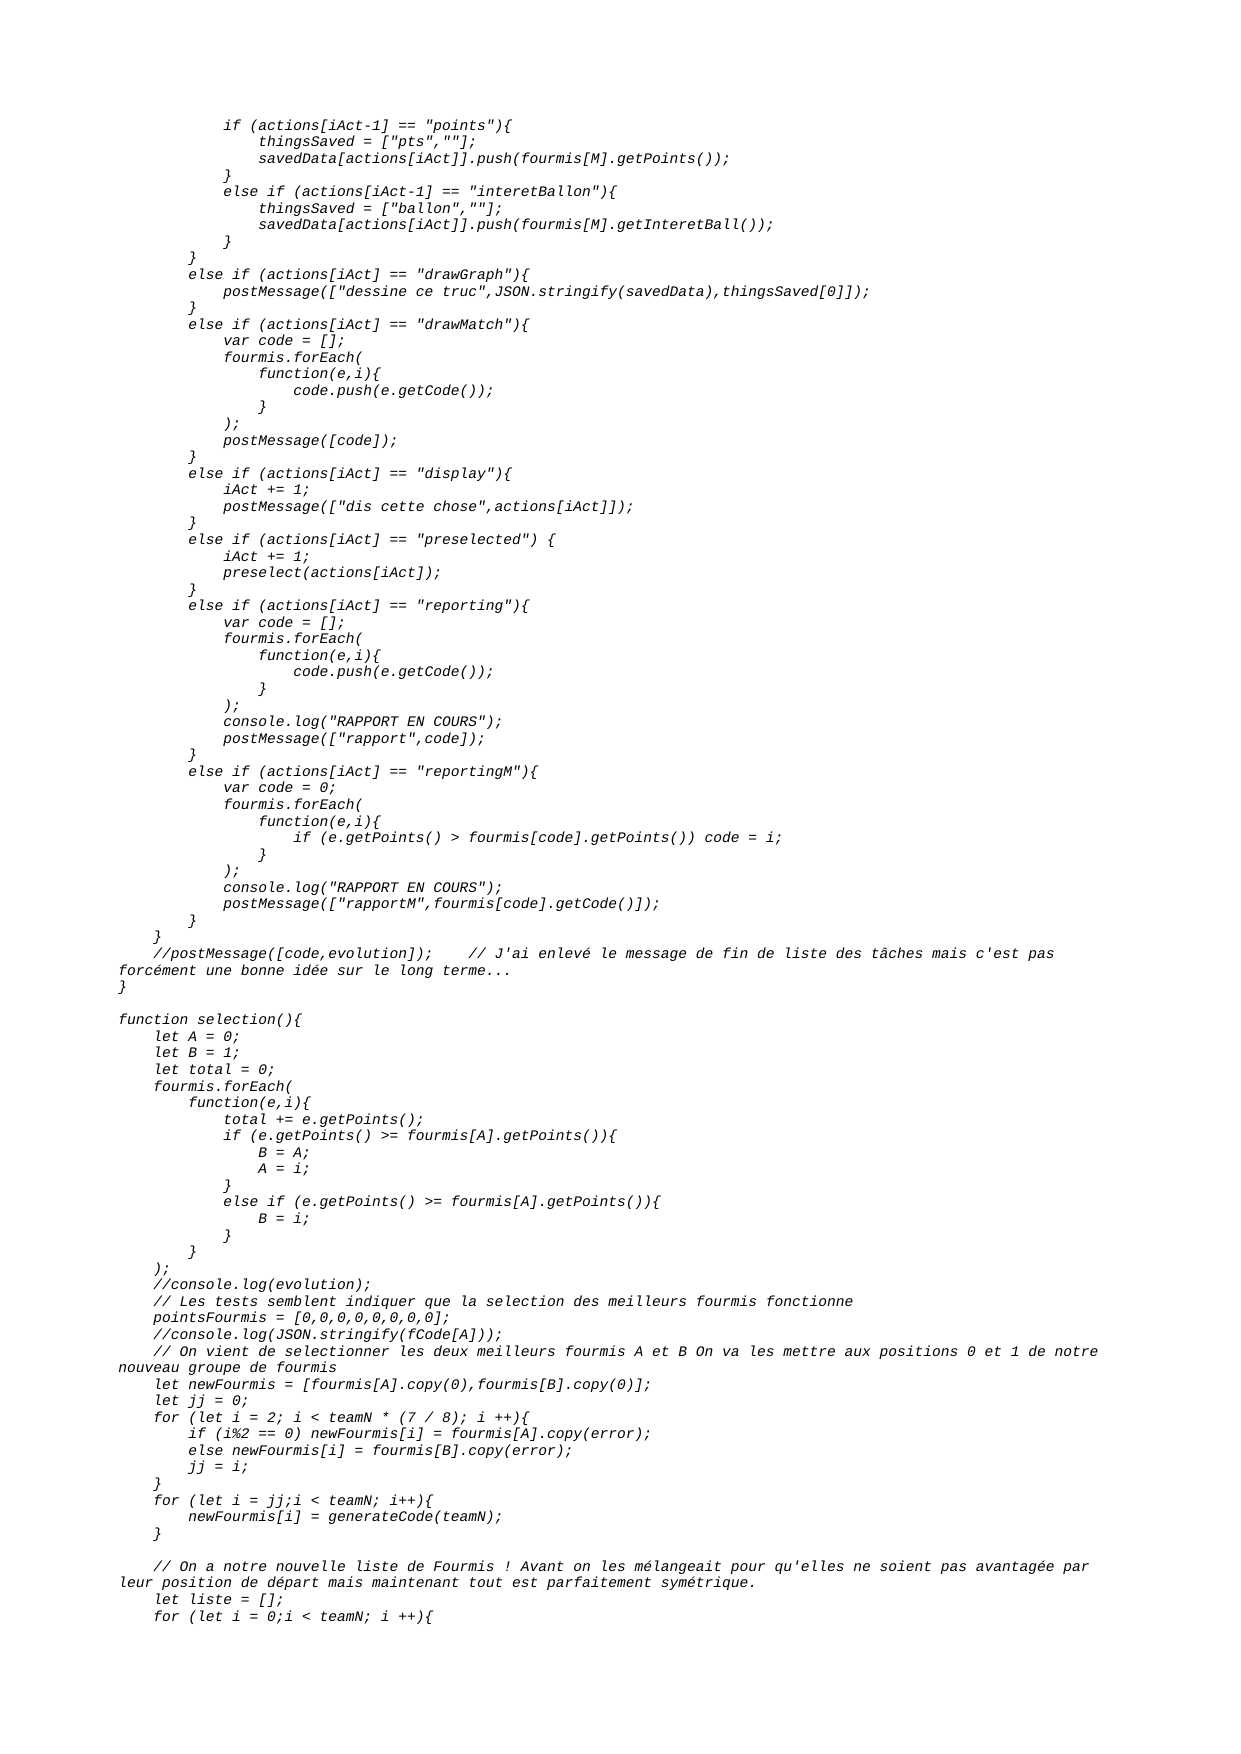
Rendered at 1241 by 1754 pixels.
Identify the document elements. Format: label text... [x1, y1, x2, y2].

text ); [118, 416, 1122, 433]
text } [118, 449, 1122, 466]
text } [118, 913, 1122, 930]
text let liste = []; [118, 1592, 1122, 1609]
text //console.log(JSON.stringify(fCode[A])); [118, 1327, 1122, 1344]
text function(e,i){ [118, 367, 1122, 383]
text var code = 0; [118, 781, 1122, 797]
text B = A; [118, 1145, 1122, 1162]
text console.log("RAPPORT EN COURS"); [118, 880, 1122, 897]
text else if (actions[iAct] == "reportingM"){ [118, 764, 1122, 781]
text } [118, 582, 1122, 598]
text console.log("RAPPORT EN COURS"); [118, 714, 1122, 731]
text // Les tests semblent indiquer que la selection des meilleurs fourmis fonctionne [118, 1294, 1122, 1311]
text fourmis.forEach( [118, 350, 1122, 367]
text } [118, 1476, 1122, 1493]
text iAct += 1; [118, 482, 1122, 499]
text thingsSaved = ["ballon",""]; [118, 201, 1122, 217]
text let total = 0; [118, 1062, 1122, 1079]
text fourmis.forEach( [118, 797, 1122, 814]
text postMessage([code]); [118, 433, 1122, 449]
text postMessage(["rapportM",fourmis[code].getCode()]); [118, 897, 1122, 913]
text for (let i = 2; i < teamN * (7 / 8); i ++){ [118, 1410, 1122, 1427]
text else if (actions[iAct-1] == "interetBallon"){ [118, 184, 1122, 201]
text var code = []; [118, 615, 1122, 632]
text A = i; [118, 1162, 1122, 1178]
text let B = 1; [118, 1046, 1122, 1062]
text } [118, 168, 1122, 184]
text else if (actions[iAct] == "drawMatch"){ [118, 317, 1122, 333]
text ); [118, 1261, 1122, 1277]
text for (let i = 0;i < teamN; i ++){ [118, 1609, 1122, 1625]
text postMessage(["dis cette chose",actions[iAct]]); [118, 499, 1122, 516]
text fourmis.forEach( [118, 1079, 1122, 1095]
text preselect(actions[iAct]); [118, 565, 1122, 582]
text if (e.getPoints() >= fourmis[A].getPoints()){ [118, 1128, 1122, 1145]
text } [118, 234, 1122, 251]
text } [118, 300, 1122, 317]
text } [118, 1178, 1122, 1195]
text else newFourmis[i] = fourmis[B].copy(error); [118, 1443, 1122, 1460]
text } [118, 847, 1122, 863]
text jj = i; [118, 1460, 1122, 1476]
text ); [118, 698, 1122, 714]
text } [118, 747, 1122, 764]
text } [118, 400, 1122, 416]
text } [118, 1526, 1122, 1542]
text function(e,i){ [118, 1095, 1122, 1112]
text } [118, 516, 1122, 532]
text function selection(){ [118, 1012, 1122, 1029]
text pointsFourmis = [0,0,0,0,0,0,0,0]; [118, 1311, 1122, 1327]
text postMessage(["rapport",code]); [118, 731, 1122, 747]
text // On a notre nouvelle liste de Fourmis ! Avant on les mélangeait pour qu'elles ne soient pas avantagée par leur position de départ mais maintenant tout est parfaitement symétrique. [118, 1559, 1122, 1592]
text } [118, 1228, 1122, 1244]
text let jj = 0; [118, 1393, 1122, 1410]
text if (e.getPoints() > fourmis[code].getPoints()) code = i; [118, 830, 1122, 847]
text } [118, 930, 1122, 946]
text let A = 0; [118, 1029, 1122, 1046]
text else if (actions[iAct] == "reporting"){ [118, 598, 1122, 615]
text function(e,i){ [118, 814, 1122, 830]
text function(e,i){ [118, 648, 1122, 665]
text for (let i = jj;i < teamN; i++){ [118, 1493, 1122, 1509]
text fourmis.forEach( [118, 632, 1122, 648]
text if (i%2 == 0) newFourmis[i] = fourmis[A].copy(error); [118, 1427, 1122, 1443]
text savedData[actions[iAct]].push(fourmis[M].getInteretBall()); [118, 217, 1122, 234]
text total += e.getPoints(); [118, 1112, 1122, 1128]
text ); [118, 863, 1122, 880]
text } [118, 251, 1122, 267]
text thingsSaved = ["pts",""]; [118, 135, 1122, 151]
text else if (actions[iAct] == "display"){ [118, 466, 1122, 482]
text var code = []; [118, 333, 1122, 350]
text iAct += 1; [118, 549, 1122, 565]
text else if (actions[iAct] == "drawGraph"){ [118, 267, 1122, 284]
text } [118, 979, 1122, 996]
text } [118, 1244, 1122, 1261]
text //console.log(evolution); [118, 1277, 1122, 1294]
text let newFourmis = [fourmis[A].copy(0),fourmis[B].copy(0)]; [118, 1377, 1122, 1393]
text B = i; [118, 1211, 1122, 1228]
text else if (actions[iAct] == "preselected") { [118, 532, 1122, 549]
text postMessage(["dessine ce truc",JSON.stringify(savedData),thingsSaved[0]]); [118, 284, 1122, 300]
text newFourmis[i] = generateCode(teamN); [118, 1509, 1122, 1526]
text code.push(e.getCode()); [118, 665, 1122, 681]
text } [118, 681, 1122, 698]
text savedData[actions[iAct]].push(fourmis[M].getPoints()); [118, 151, 1122, 168]
text if (actions[iAct-1] == "points"){ [118, 118, 1122, 135]
text //postMessage([code,evolution]); // J'ai enlevé le message de fin de liste des tâches mais c'est pas forcément une bonne idée sur le long terme... [118, 946, 1122, 979]
text else if (e.getPoints() >= fourmis[A].getPoints()){ [118, 1195, 1122, 1211]
text code.push(e.getCode()); [118, 383, 1122, 400]
text // On vient de selectionner les deux meilleurs fourmis A et B On va les mettre aux positions 0 et 1 de notre nouveau groupe de fourmis [118, 1344, 1122, 1377]
